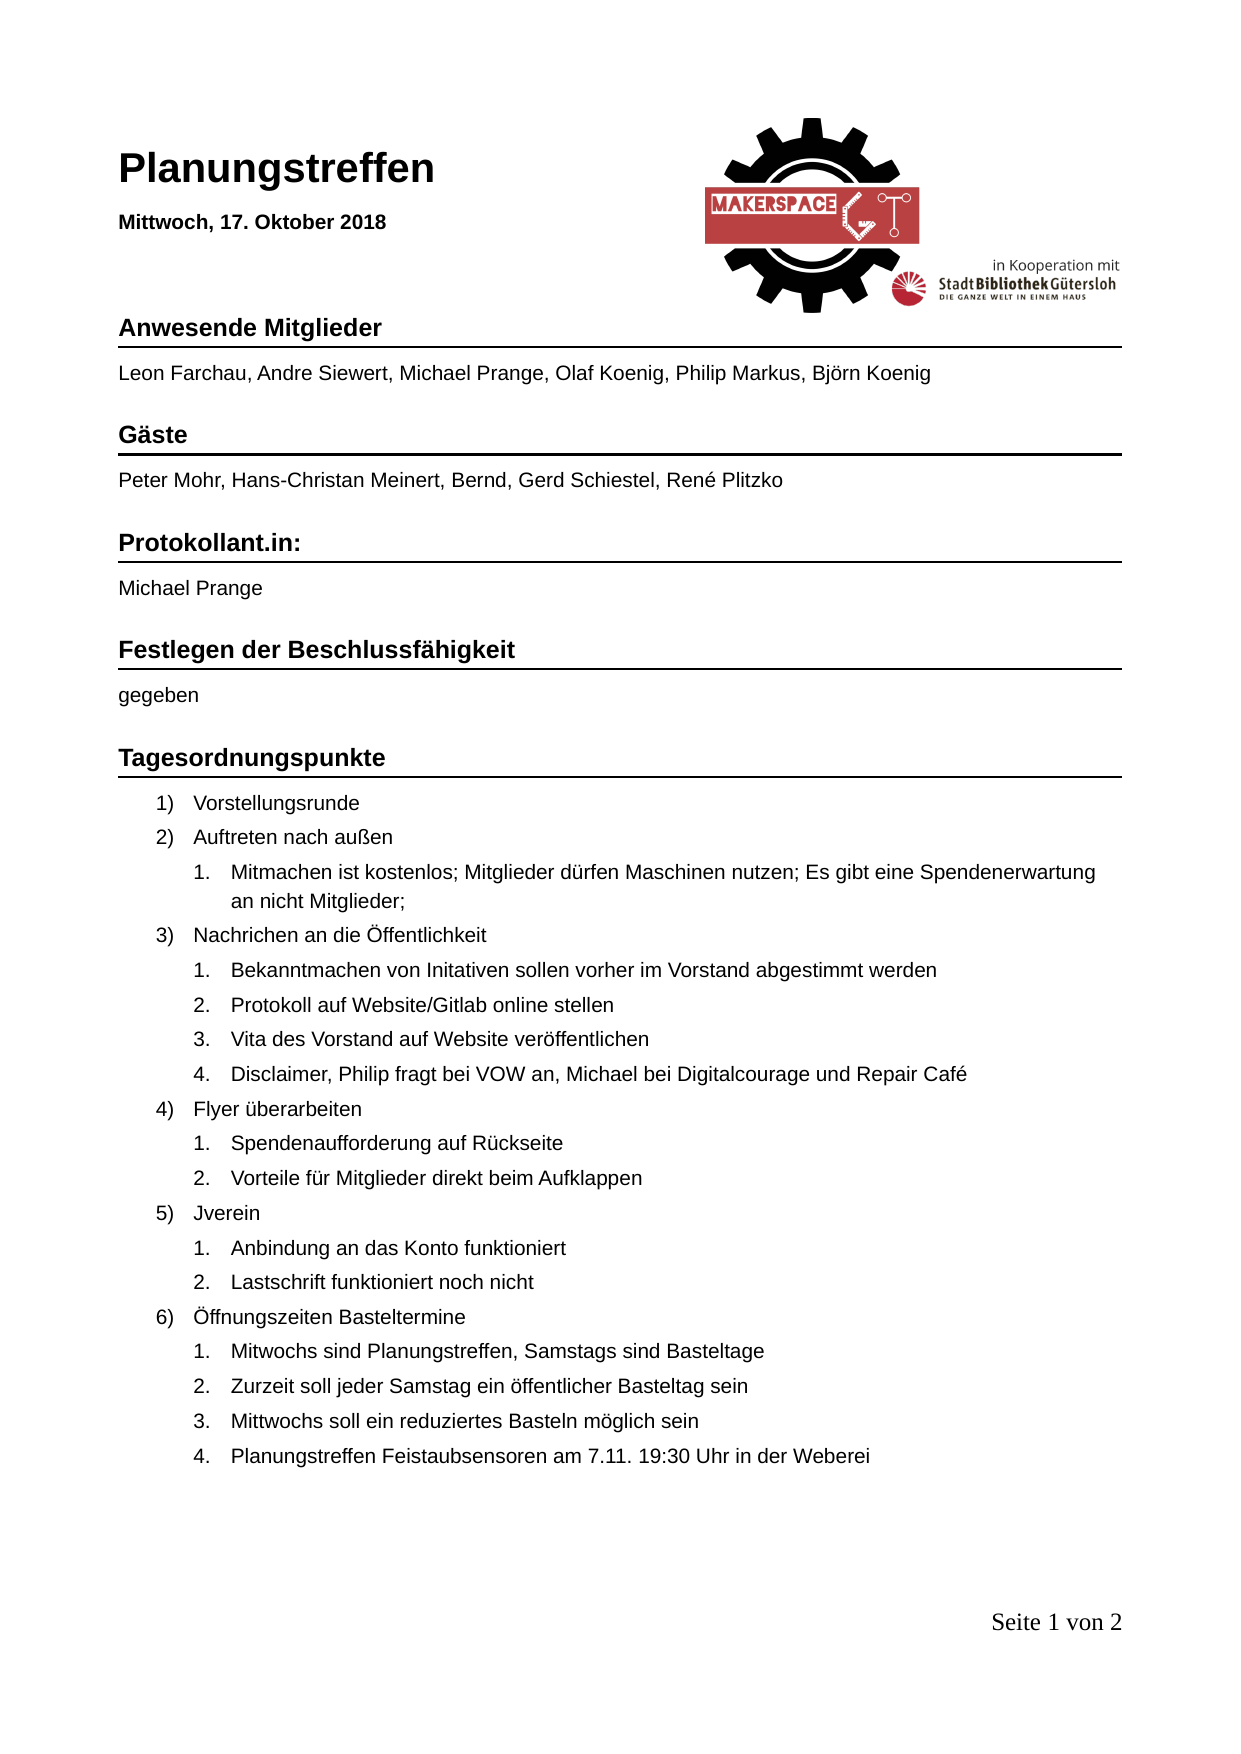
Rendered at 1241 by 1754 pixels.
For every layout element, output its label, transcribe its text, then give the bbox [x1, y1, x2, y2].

subtitle Tagesordnungspunkte [118, 743, 1122, 776]
subtitle Gäste [118, 420, 1122, 453]
text gegeben [118, 683, 1122, 707]
subtitle Festlegen der Beschlussfähigkeit [118, 635, 1122, 668]
subtitle Protokollant.in: [118, 528, 1122, 561]
list Zurzeit soll jeder Samstag ein öffentlicher Basteltag sein [193, 1374, 1122, 1398]
list Anbindung an das Konto funktioniert [193, 1235, 1122, 1259]
list Mitwochs sind Planungstreffen, Samstags sind Basteltage [193, 1339, 1122, 1363]
text Peter Mohr, Hans-Christan Meinert, Bernd, Gerd Schiestel, René Plitzko [118, 468, 1122, 492]
list Bekanntmachen von Initativen sollen vorher im Vorstand abgestimmt werden [193, 958, 1122, 982]
list Mitmachen ist kostenlos; Mitglieder dürfen Maschinen nutzen; Es gibt eine Spendenerwartung an nicht Mitglieder; [193, 860, 1122, 912]
list Flyer überarbeiten [156, 1097, 1122, 1121]
list Vorstellungsrunde [156, 790, 1122, 814]
list Protokoll auf Website/Gitlab online stellen [193, 992, 1122, 1016]
list Nachrichen an die Öffentlichkeit [156, 923, 1122, 947]
list Mittwochs soll ein reduziertes Basteln möglich sein [193, 1409, 1122, 1433]
list Planungstreffen Feistaubsensoren am 7.11. 19:30 Uhr in der Weberei [193, 1443, 1122, 1467]
list Vorteile für Mitglieder direkt beim Aufklappen [193, 1166, 1122, 1190]
list Öffnungszeiten Basteltermine [156, 1305, 1122, 1329]
list Disclaimer, Philip fragt bei VOW an, Michael bei Digitalcourage und Repair Café [193, 1062, 1122, 1086]
list Lastschrift funktioniert noch nicht [193, 1270, 1122, 1294]
text Leon Farchau, Andre Siewert, Michael Prange, Olaf Koenig, Philip Markus, Björn Koenig [118, 361, 1122, 385]
subtitle Anwesende Mitglieder [118, 288, 1122, 346]
list Vita des Vorstand auf Website veröffentlichen [193, 1027, 1122, 1051]
picture [705, 118, 1123, 313]
text Michael Prange [118, 576, 1122, 599]
list Auftreten nach außen [156, 825, 1122, 849]
list Jverein [156, 1201, 1122, 1224]
list Spendenaufforderung auf Rückseite [193, 1131, 1122, 1155]
